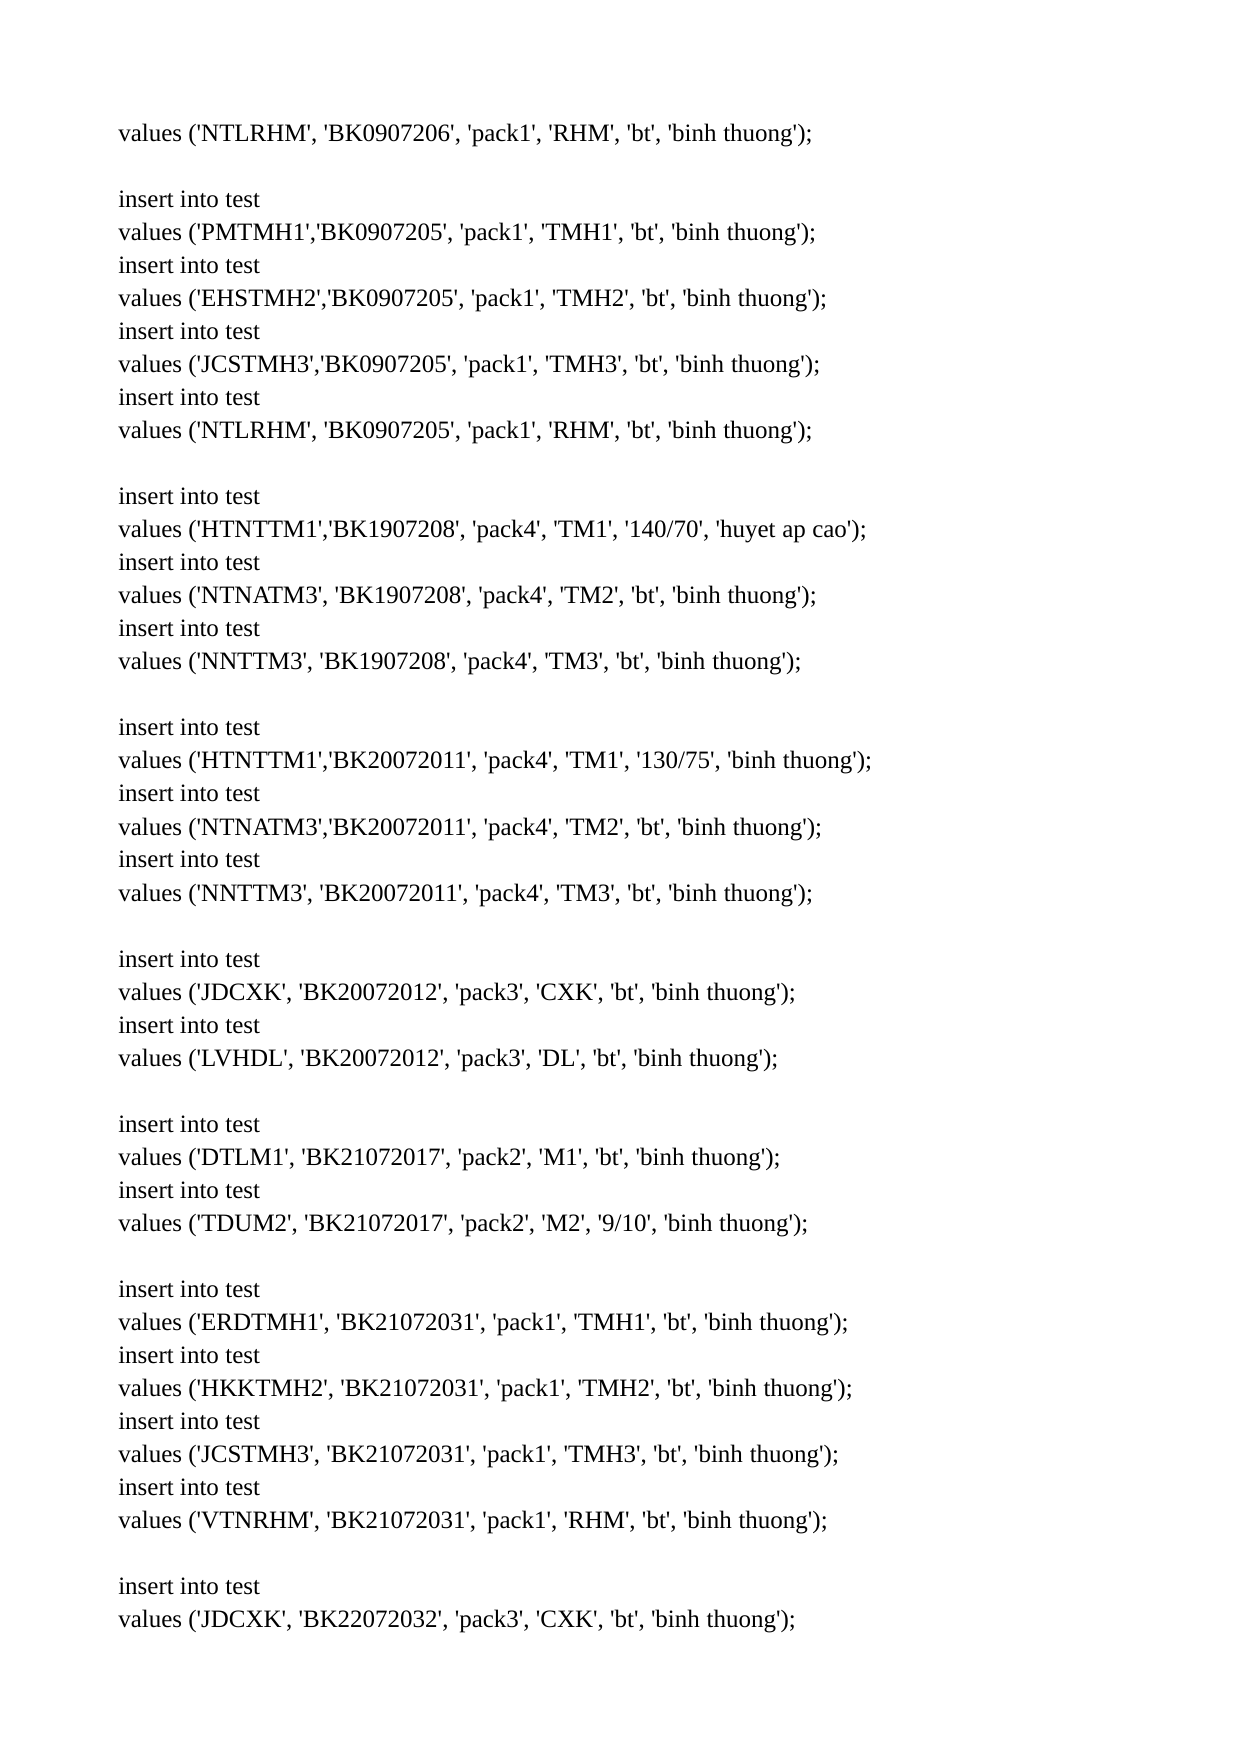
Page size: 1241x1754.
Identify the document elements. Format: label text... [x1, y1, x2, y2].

text insert into test [118, 1406, 1122, 1435]
text insert into test [118, 382, 1122, 411]
text values ('PMTMH1','BK0907205', 'pack1', 'TMH1', 'bt', 'binh thuong'); [118, 217, 1122, 246]
text values ('HTNTTM1','BK1907208', 'pack4', 'TM1', '140/70', 'huyet ap cao'); [118, 514, 1122, 543]
text insert into test [118, 316, 1122, 345]
text values ('TDUM2', 'BK21072017', 'pack2', 'M2', '9/10', 'binh thuong'); [118, 1208, 1122, 1237]
text values ('JCSTMH3', 'BK21072031', 'pack1', 'TMH3', 'bt', 'binh thuong'); [118, 1439, 1122, 1468]
text values ('NTNATM3','BK20072011', 'pack4', 'TM2', 'bt', 'binh thuong'); [118, 812, 1122, 840]
text insert into test [118, 1175, 1122, 1203]
text insert into test [118, 1340, 1122, 1369]
text values ('EHSTMH2','BK0907205', 'pack1', 'TMH2', 'bt', 'binh thuong'); [118, 283, 1122, 312]
text values ('JCSTMH3','BK0907205', 'pack1', 'TMH3', 'bt', 'binh thuong'); [118, 349, 1122, 378]
text values ('JDCXK', 'BK20072012', 'pack3', 'CXK', 'bt', 'binh thuong'); [118, 977, 1122, 1005]
text values ('JDCXK', 'BK22072032', 'pack3', 'CXK', 'bt', 'binh thuong'); [118, 1604, 1122, 1633]
text insert into test [118, 1274, 1122, 1303]
text insert into test [118, 613, 1122, 642]
text insert into test [118, 712, 1122, 741]
text insert into test [118, 250, 1122, 279]
text values ('NTLRHM', 'BK0907205', 'pack1', 'RHM', 'bt', 'binh thuong'); [118, 415, 1122, 444]
text values ('NTLRHM', 'BK0907206', 'pack1', 'RHM', 'bt', 'binh thuong'); [118, 118, 1122, 147]
text insert into test [118, 844, 1122, 873]
text insert into test [118, 481, 1122, 510]
text insert into test [118, 547, 1122, 576]
text values ('DTLM1', 'BK21072017', 'pack2', 'M1', 'bt', 'binh thuong'); [118, 1142, 1122, 1171]
text values ('LVHDL', 'BK20072012', 'pack3', 'DL', 'bt', 'binh thuong'); [118, 1043, 1122, 1071]
text values ('NNTTM3', 'BK20072011', 'pack4', 'TM3', 'bt', 'binh thuong'); [118, 878, 1122, 906]
text insert into test [118, 944, 1122, 972]
text values ('VTNRHM', 'BK21072031', 'pack1', 'RHM', 'bt', 'binh thuong'); [118, 1505, 1122, 1534]
text values ('HTNTTM1','BK20072011', 'pack4', 'TM1', '130/75', 'binh thuong'); [118, 746, 1122, 774]
text insert into test [118, 1472, 1122, 1501]
text values ('HKKTMH2', 'BK21072031', 'pack1', 'TMH2', 'bt', 'binh thuong'); [118, 1373, 1122, 1402]
text insert into test [118, 1109, 1122, 1137]
text insert into test [118, 1010, 1122, 1038]
text values ('NTNATM3', 'BK1907208', 'pack4', 'TM2', 'bt', 'binh thuong'); [118, 580, 1122, 609]
text insert into test [118, 1571, 1122, 1600]
text insert into test [118, 778, 1122, 807]
text insert into test [118, 184, 1122, 213]
text values ('NNTTM3', 'BK1907208', 'pack4', 'TM3', 'bt', 'binh thuong'); [118, 646, 1122, 675]
text values ('ERDTMH1', 'BK21072031', 'pack1', 'TMH1', 'bt', 'binh thuong'); [118, 1307, 1122, 1336]
